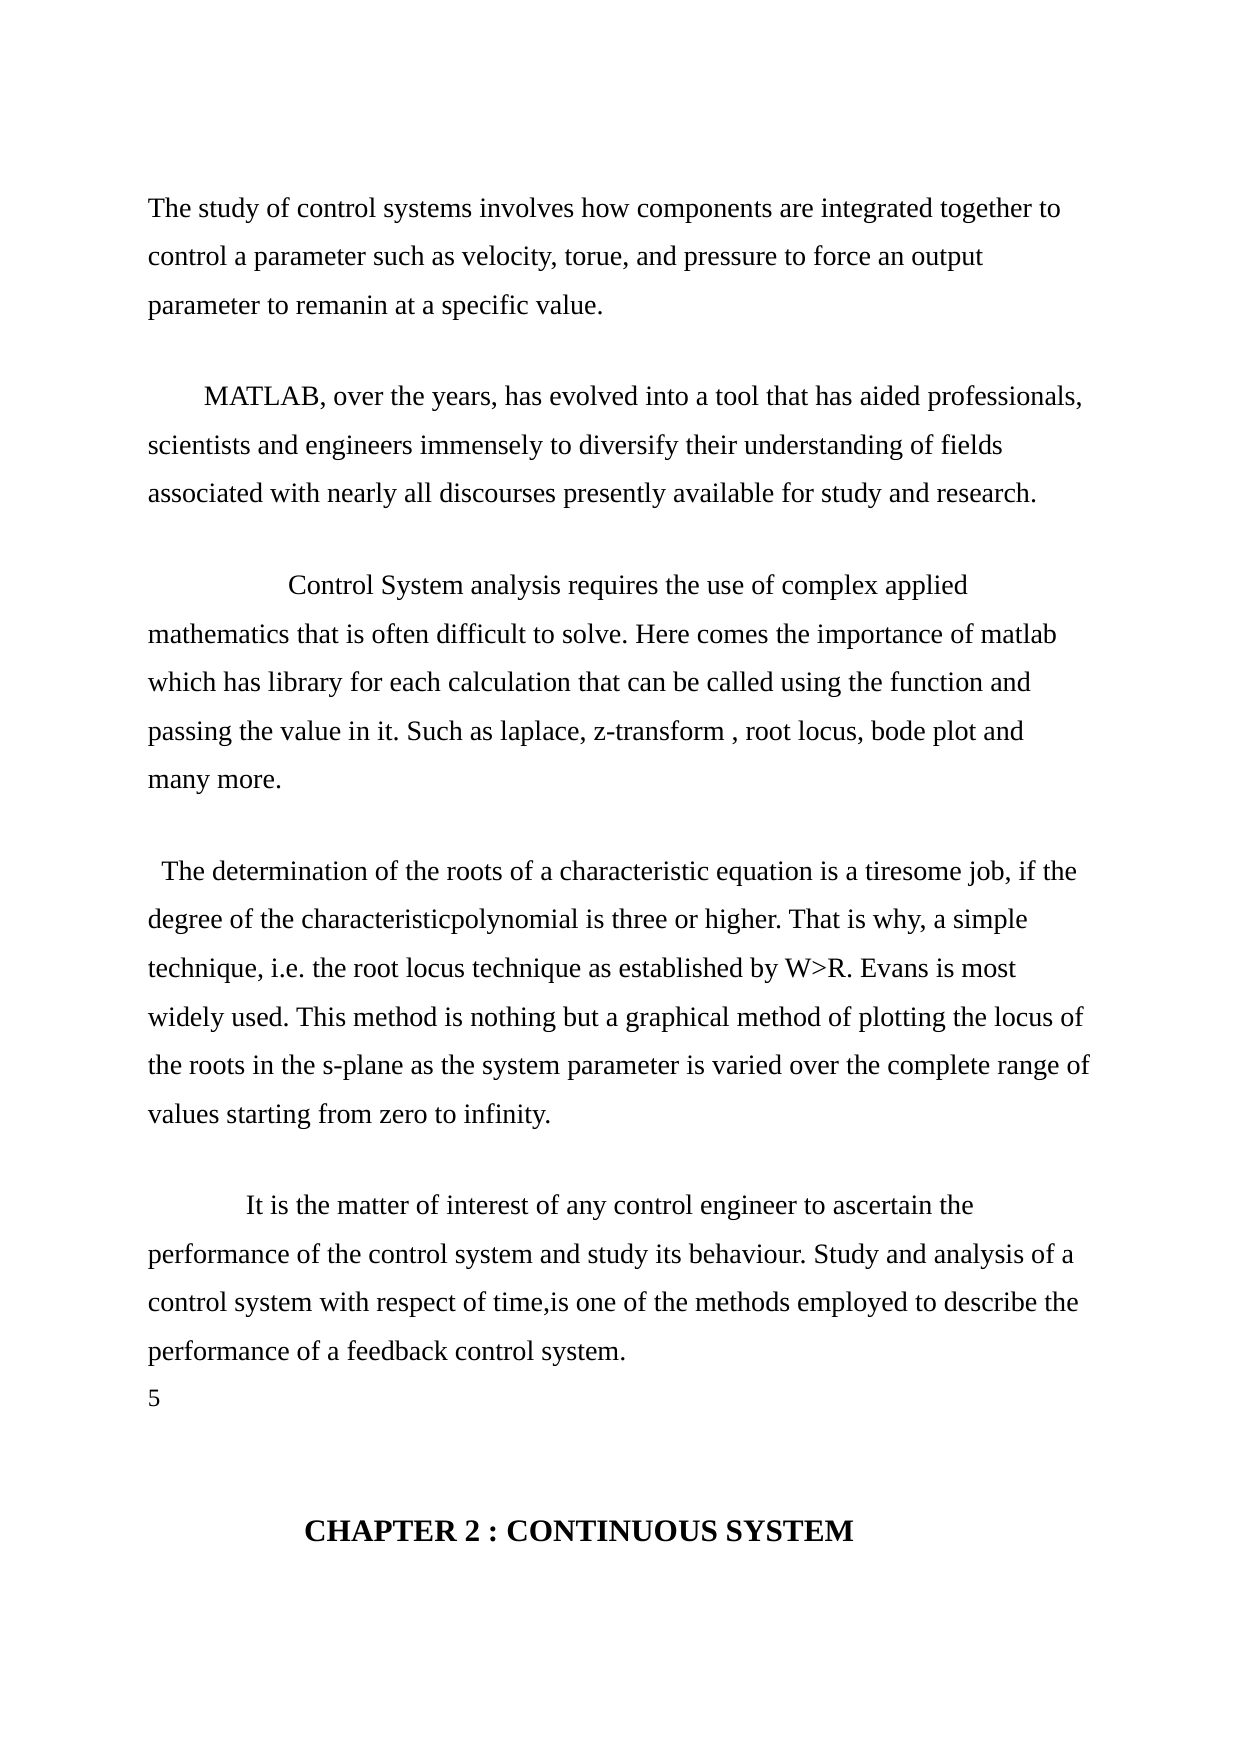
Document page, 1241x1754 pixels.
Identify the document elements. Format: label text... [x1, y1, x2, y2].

text MATLAB, over the years, has evolved into a tool that has aided professionals, scientists and engineers immensely to diversify their understanding of fields associated with nearly all discourses presently available for study and research. [148, 379, 1093, 509]
text The determination of the roots of a characteristic equation is a tiresome job, if the degree of the characteristicpolynomial is three or higher. That is why, a simple technique, i.e. the root locus technique as established by W>R. Evans is most widely used. This method is nothing but a graphical method of plotting the locus of the roots in the s-plane as the system parameter is varied over the complete range of values starting from zero to infinity. [148, 854, 1093, 1129]
text CHAPTER 2 : CONTINUOUS SYSTEM [148, 1512, 1093, 1548]
text 5 [148, 1383, 1093, 1411]
text Control System analysis requires the use of complex applied mathematics that is often difficult to solve. Here comes the importance of matlab which has library for each calculation that can be called using the function and passing the value in it. Such as laplace, z-transform , root locus, bode plot and many more. [148, 568, 1093, 795]
text The study of control systems involves how components are integrated together to control a parameter such as velocity, torue, and pressure to force an output parameter to remanin at a specific value. [148, 191, 1093, 320]
text It is the matter of interest of any control engineer to ascertain the performance of the control system and study its behaviour. Study and analysis of a control system with respect of time,is one of the methods employed to describe the performance of a feedback control system. [148, 1188, 1093, 1366]
